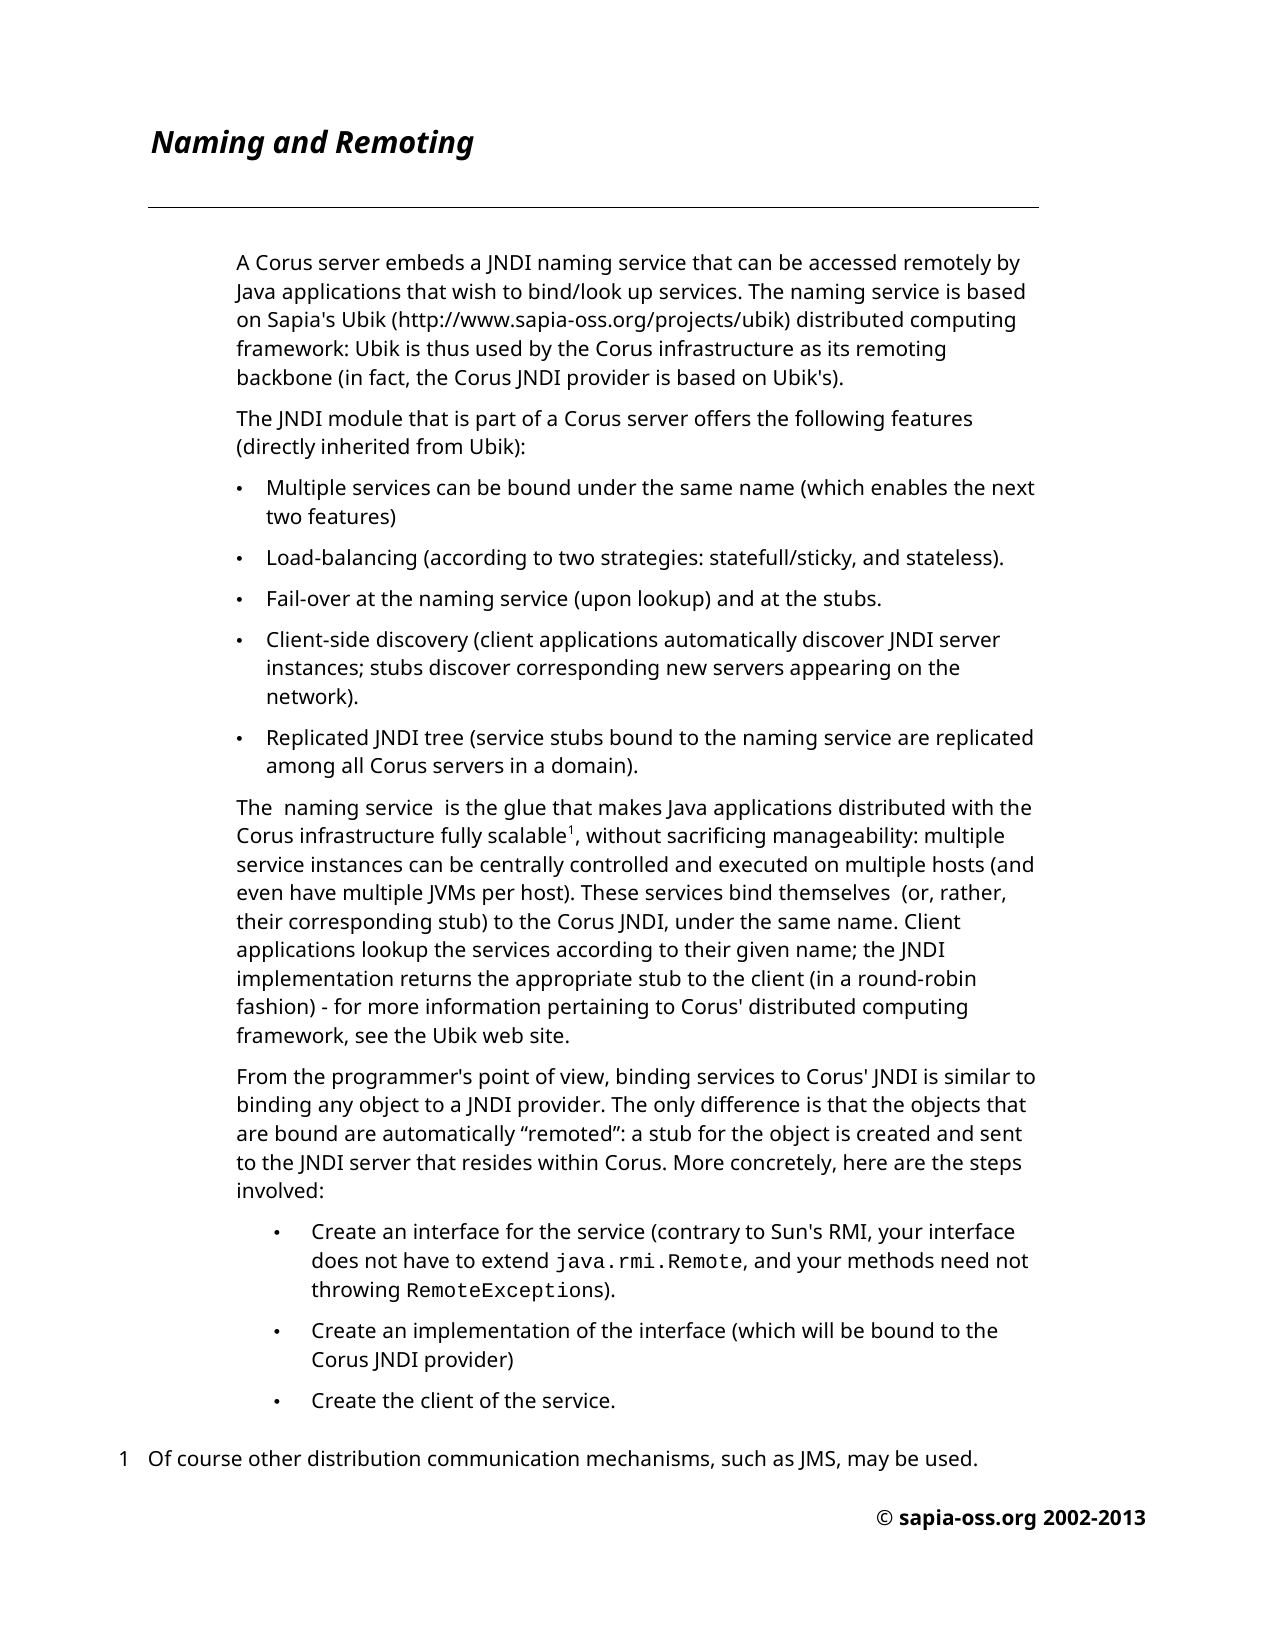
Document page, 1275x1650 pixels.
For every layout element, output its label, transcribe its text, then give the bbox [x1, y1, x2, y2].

list Fail-over at the naming service (upon lookup) and at the stubs. [236, 584, 1039, 612]
text From the programmer's point of view, binding services to Corus' JNDI is similar to binding any object to a JNDI provider. The only difference is that the objects that are bound are automatically “remoted”: a stub for the object is created and sent to the JNDI server that resides within Corus. More concretely, here are the steps involved: [236, 1062, 1039, 1204]
list Replicated JNDI tree (service stubs bound to the naming service are replicated among all Corus servers in a domain). [236, 723, 1039, 780]
text A Corus server embeds a JNDI naming service that can be accessed remotely by Java applications that wish to bind/look up services. The naming service is based on Sapia's Ubik (http://www.sapia-oss.org/projects/ubik) distributed computing framework: Ubik is thus used by the Corus infrastructure as its remoting backbone (in fact, the Corus JNDI provider is based on Ubik's). [236, 248, 1039, 391]
list Create an implementation of the interface (which will be bound to the Corus JNDI provider) [274, 1316, 1039, 1373]
list Create an interface for the service (contrary to Sun's RMI, your interface does not have to extend java.rmi.Remote, and your methods need not throwing RemoteExceptions). [274, 1217, 1039, 1303]
text The JNDI module that is part of a Corus server offers the following features (directly inherited from Ubik): [236, 403, 1039, 461]
list Create the client of the service. [274, 1386, 1039, 1414]
subtitle Naming and Remoting [148, 118, 1039, 207]
list Client-side discovery (client applications automatically discover JNDI server instances; stubs discover corresponding new servers appearing on the network). [236, 625, 1039, 710]
text Of course other distribution communication mechanisms, such as JMS, may be used. [118, 1444, 1157, 1473]
text The naming service is the glue that makes Java applications distributed with the Corus infrastructure fully scalable, without sacrificing manageability: multiple service instances can be centrally controlled and executed on multiple hosts (and even have multiple JVMs per host). These services bind themselves (or, rather, their corresponding stub) to the Corus JNDI, under the same name. Client applications lookup the services according to their given name; the JNDI implementation returns the appropriate stub to the client (in a round-robin fashion) - for more information pertaining to Corus' distributed computing framework, see the Ubik web site. [236, 792, 1039, 1049]
list Load-balancing (according to two strategies: statefull/sticky, and stateless). [236, 543, 1039, 571]
list Multiple services can be bound under the same name (which enables the next two features) [236, 473, 1039, 530]
